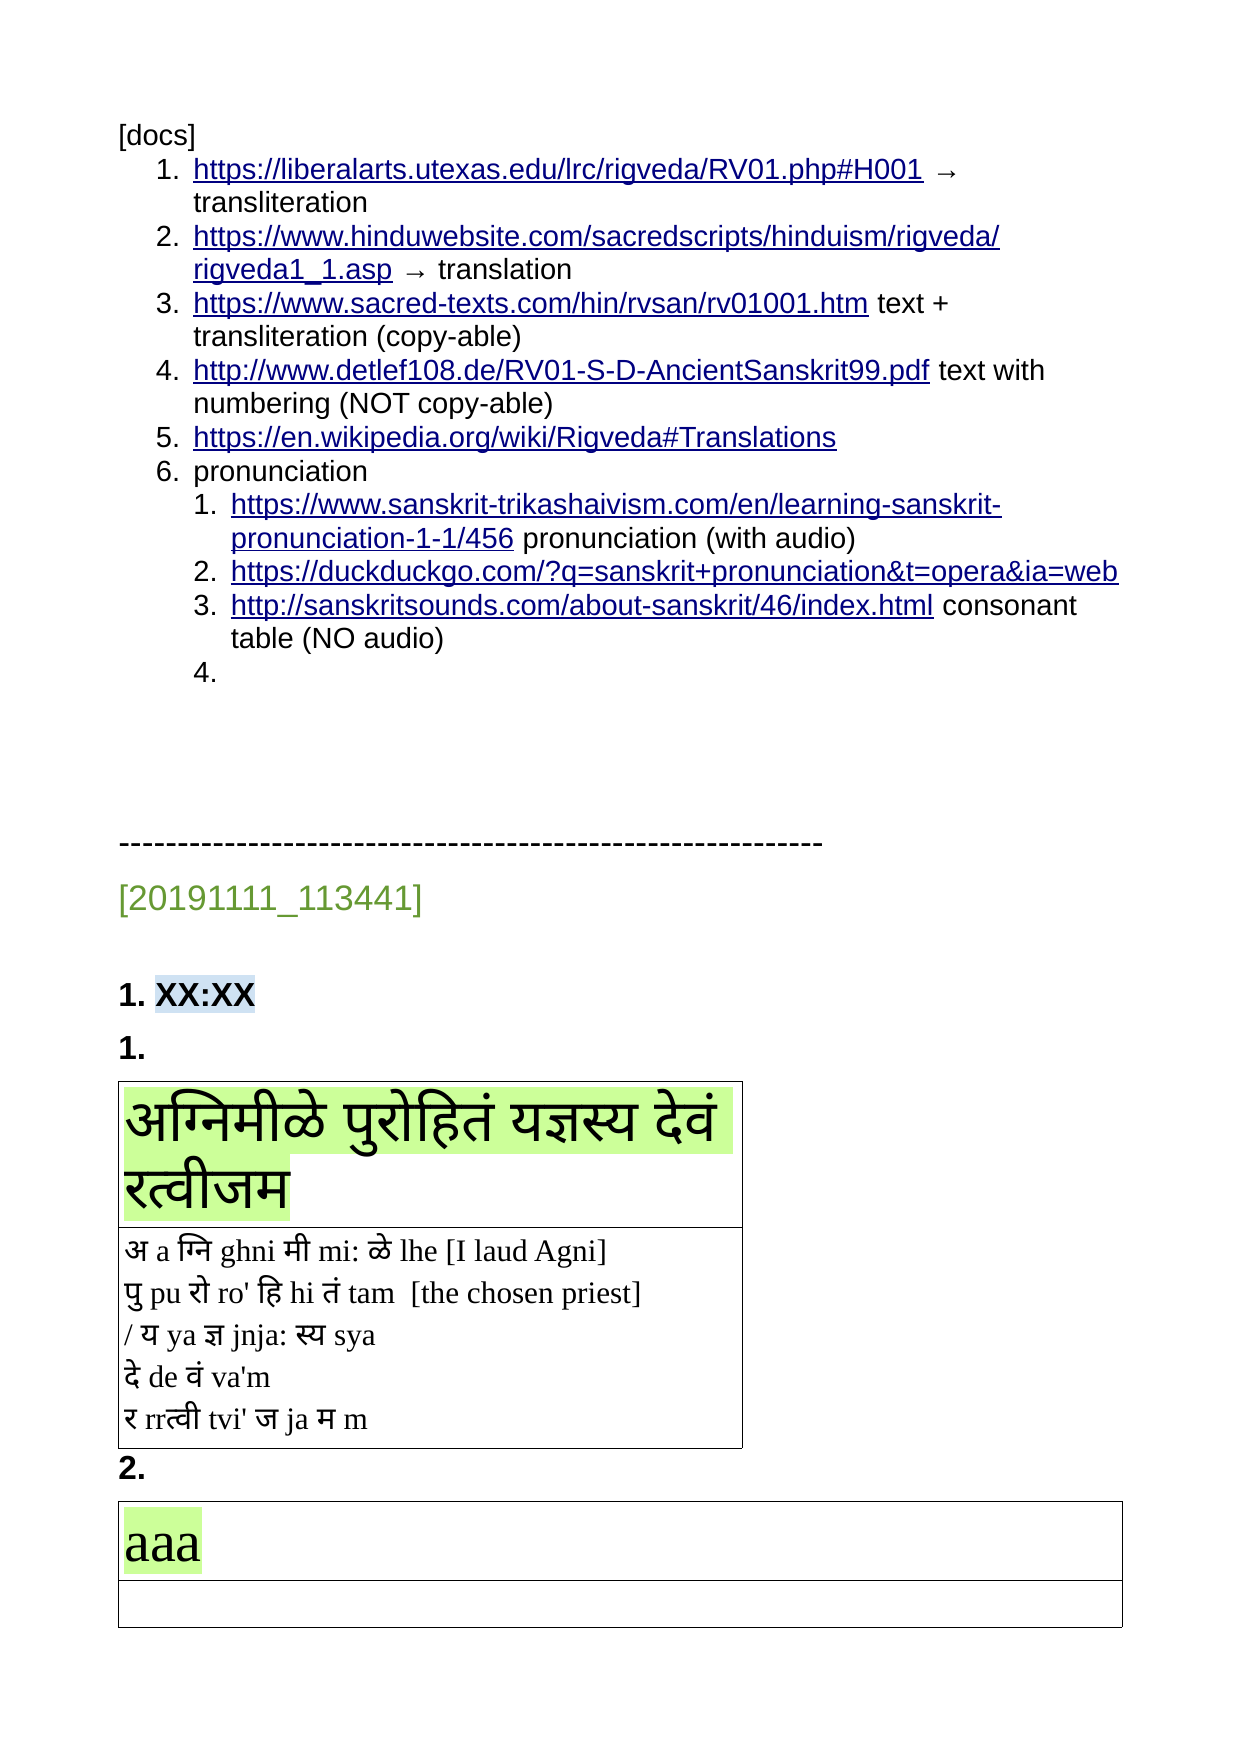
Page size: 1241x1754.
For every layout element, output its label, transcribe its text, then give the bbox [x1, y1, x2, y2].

text 2. [118, 1448, 1122, 1486]
text 1. [118, 1028, 1122, 1066]
list http://www.detlef108.de/RV01-S-D-AncientSanskrit99.pdf text with numbering (NOT copy-able) [156, 353, 1122, 420]
list https://liberalarts.utexas.edu/lrc/rigveda/RV01.php#H001 → transliteration [156, 152, 1122, 219]
list https://www.hinduwebsite.com/sacredscripts/hinduism/rigveda/rigveda1_1.asp → translation [156, 219, 1122, 286]
text 1. XX:XX [118, 975, 1122, 1013]
text ------------------------------------------------------------ [118, 821, 1122, 862]
table_header aaa [119, 1502, 1122, 1579]
list https://www.sacred-texts.com/hin/rvsan/rv01001.htm text + transliteration (copy-able) [156, 286, 1122, 353]
list https://duckduckgo.com/?q=sanskrit+pronunciation&t=opera&ia=web [193, 554, 1122, 588]
list https://www.sanskrit-trikashaivism.com/en/learning-sanskrit-pronunciation-1-1/456 pronunciation (with audio) [193, 487, 1122, 554]
table_cell [119, 1581, 1122, 1627]
table_header अग्निमीळे पुरोहितं यज्ञस्य देवं रत्वीजम [119, 1082, 742, 1227]
list https://en.wikipedia.org/wiki/Rigveda#Translations [156, 420, 1122, 453]
list http://sanskritsounds.com/about-sanskrit/46/index.html consonant table (NO audio) [193, 588, 1122, 655]
list pronunciation [156, 453, 1122, 487]
text [20191111_113441] [118, 878, 1122, 918]
text [docs] [118, 118, 1122, 152]
table_cell अ a ग्नि ghni मी mi: ळे lhe [I laud Agni] पु pu रो ro' हि hi तं tam [the chosen priest] / य ya ज्ञ jnja: स्य sya दे de वं va'm र rrत्वी tvi' ज ja म m [119, 1228, 742, 1448]
